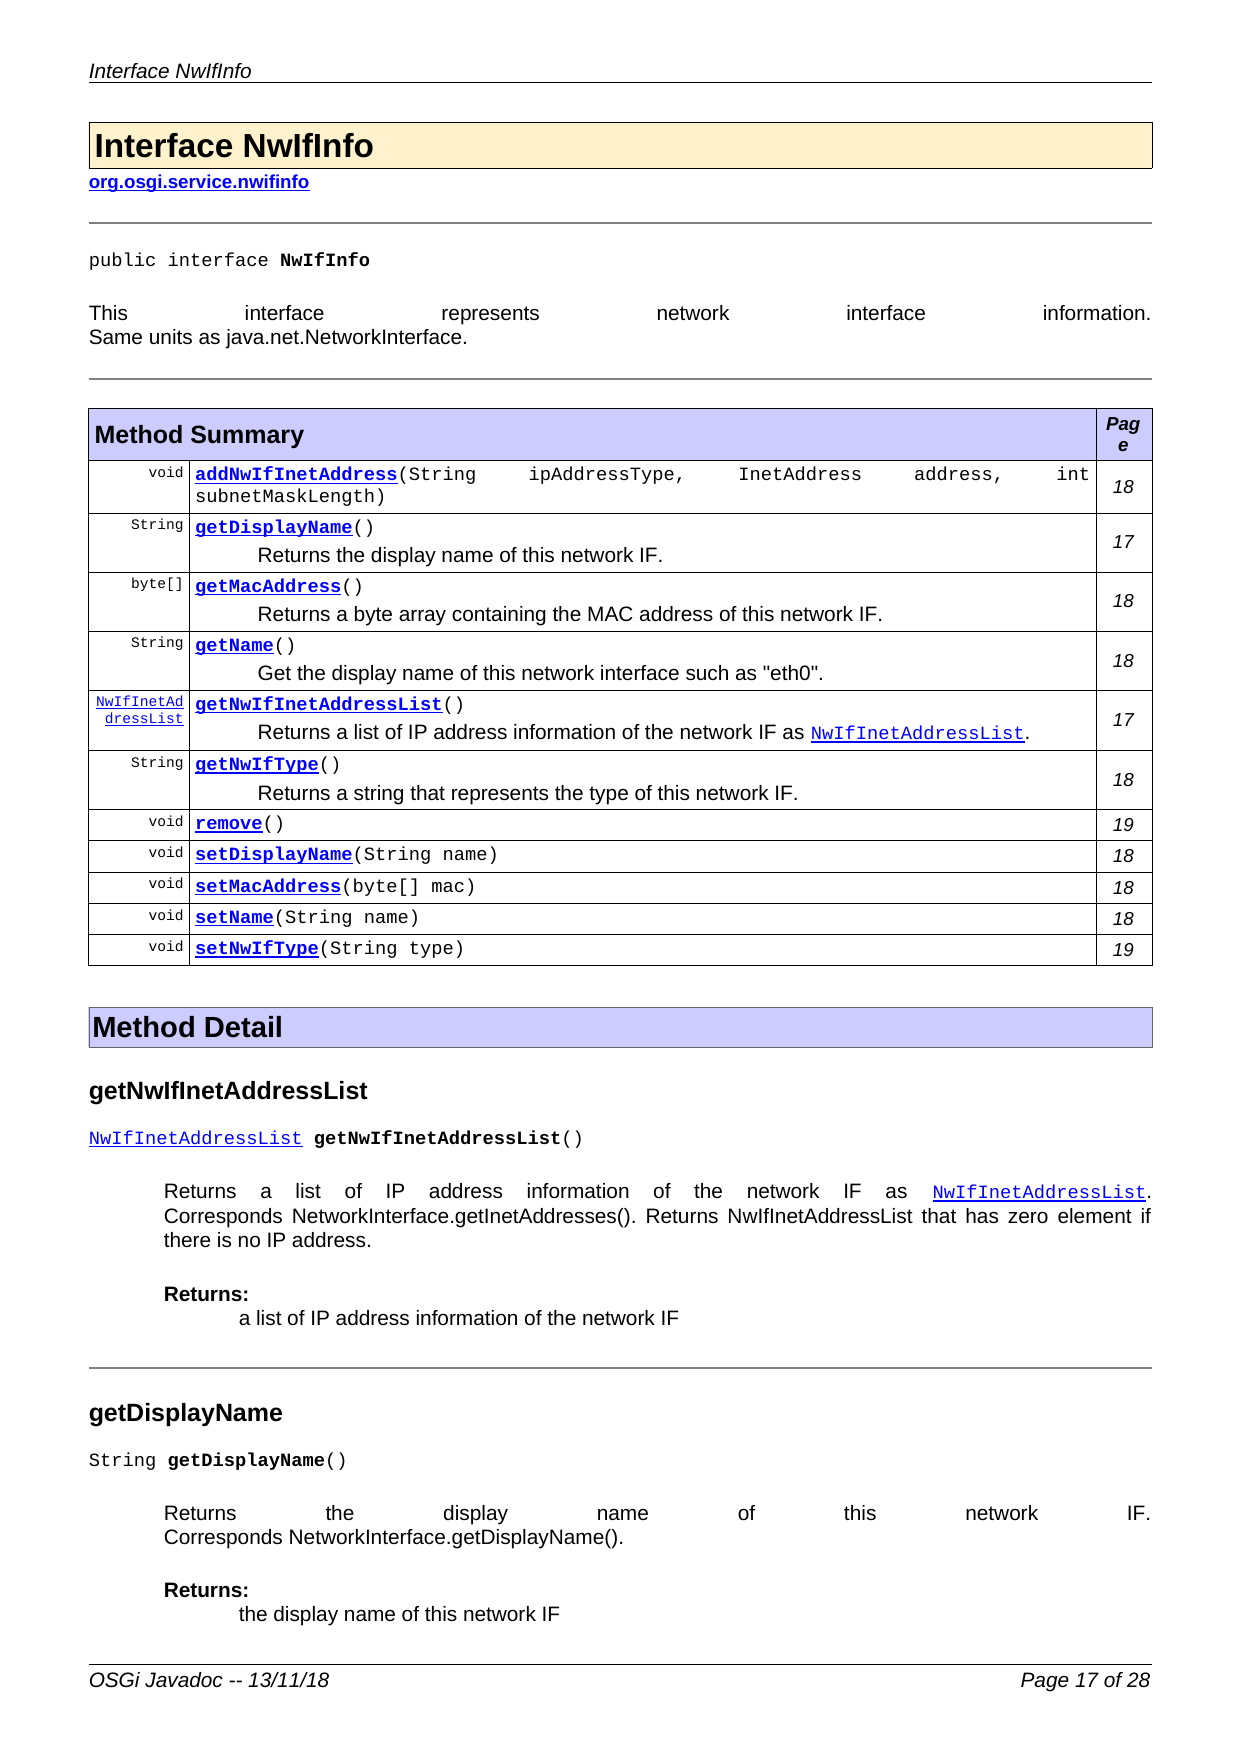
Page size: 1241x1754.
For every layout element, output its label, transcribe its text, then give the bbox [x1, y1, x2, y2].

table_cell void [89, 461, 189, 512]
table_cell getDisplayName() Returns the display name of this network IF. [190, 514, 1096, 572]
text Returns a list of IP address information of the network IF as NwIfInetAddressList. Corresponds NetworkInterface.getInetAddresses(). Returns NwIfInetAddressList that has zero element if there is no IP address. [163, 1179, 1152, 1252]
table_cell 18 [1097, 461, 1152, 512]
table_cell 17 [1097, 514, 1152, 572]
table_cell String [89, 751, 189, 809]
subtitle getDisplayName [88, 1398, 1152, 1426]
table_cell String [89, 514, 189, 572]
table_cell 19 [1097, 810, 1152, 840]
table_cell 18 [1097, 751, 1152, 809]
table_cell 18 [1097, 873, 1152, 903]
text org.osgi.service.nwifinfo [88, 171, 1152, 193]
table_cell getNwIfType() Returns a string that represents the type of this network IF. [190, 751, 1096, 809]
table_cell 18 [1097, 573, 1152, 631]
table_header Method Summary [89, 409, 1096, 460]
text Returns: [163, 1578, 1152, 1602]
table_cell void [89, 841, 189, 872]
table_header Page [1097, 409, 1152, 460]
table_cell byte[] [89, 573, 189, 631]
text This interface represents network interface information. Same units as java.net.NetworkInterface. [88, 301, 1152, 349]
table_cell 17 [1097, 691, 1152, 750]
table_cell 18 [1097, 904, 1152, 934]
table_cell NwIfInetAddressList [89, 691, 189, 750]
text public interface NwIfInfo [88, 250, 1152, 272]
table_cell void [89, 810, 189, 840]
table_cell setName(String name) [190, 904, 1096, 934]
text String getDisplayName() [88, 1451, 1152, 1472]
table_cell addNwIfInetAddress(String ipAddressType, InetAddress address, int subnetMaskLength) [190, 461, 1096, 512]
text the display name of this network IF [238, 1602, 1152, 1626]
table_cell setDisplayName(String name) [190, 841, 1096, 872]
table_cell getMacAddress() Returns a byte array containing the MAC address of this network IF. [190, 573, 1096, 631]
table_cell setMacAddress(byte[] mac) [190, 873, 1096, 903]
table_cell setNwIfType(String type) [190, 935, 1096, 965]
table_cell String [89, 632, 189, 690]
text Returns the display name of this network IF. Corresponds NetworkInterface.getDisplayName(). [163, 1501, 1152, 1549]
table_cell void [89, 904, 189, 934]
table_cell getName() Get the display name of this network interface such as "eth0". [190, 632, 1096, 690]
table_cell getNwIfInetAddressList() Returns a list of IP address information of the network IF as NwIfInetAddressList. [190, 691, 1096, 750]
table_cell 18 [1097, 632, 1152, 690]
subtitle Interface NwIfInfo [90, 123, 1152, 168]
table_cell remove() [190, 810, 1096, 840]
table_cell void [89, 935, 189, 965]
table_cell 19 [1097, 935, 1152, 965]
text NwIfInetAddressList getNwIfInetAddressList() [88, 1129, 1152, 1150]
subtitle Method Detail [90, 1008, 1152, 1047]
subtitle getNwIfInetAddressList [88, 1076, 1152, 1104]
text a list of IP address information of the network IF [238, 1305, 1152, 1329]
table_cell 18 [1097, 841, 1152, 872]
text Returns: [163, 1281, 1152, 1305]
table_cell void [89, 873, 189, 903]
